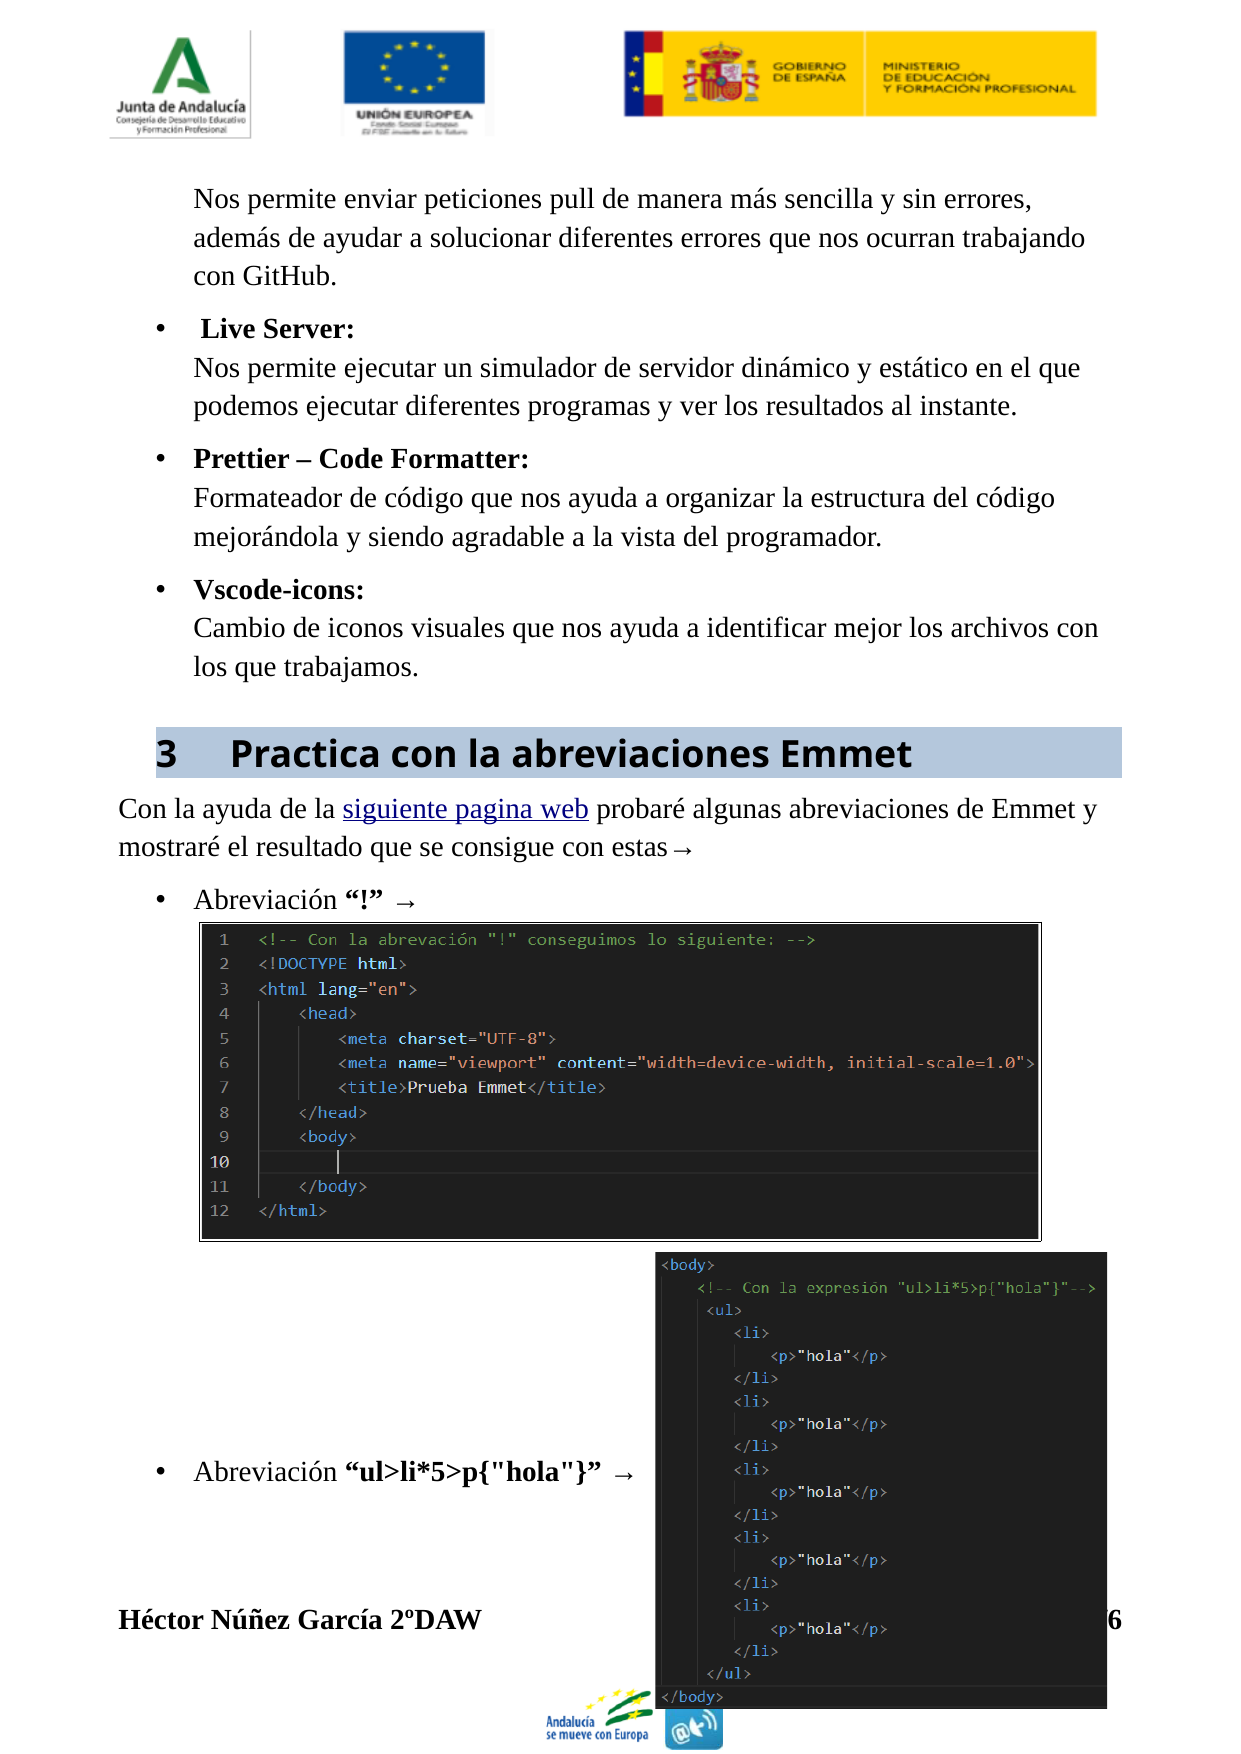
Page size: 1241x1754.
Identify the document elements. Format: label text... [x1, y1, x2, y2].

picture [529, 1252, 1108, 1754]
list Formateador de código que nos ayuda a organizar la estructura del código mejorándola y siendo agradable a la vista del programador. [156, 480, 1122, 552]
picture [201, 924, 1039, 1239]
list Nos permite enviar peticiones pull de manera más sencilla y sin errores, además de ayudar a solucionar diferentes errores que nos ocurran trabajando con GitHub. [156, 181, 1122, 292]
list Abreviación “ul>li*5>p{"hola"}” → [156, 1454, 655, 1488]
list Cambio de iconos visuales que nos ayuda a identificar mejor los archivos con los que trabajamos. [156, 611, 1122, 683]
list Live Server: [156, 311, 1122, 345]
picture [107, 11, 1112, 143]
subtitle Practica con la abreviaciones Emmet [156, 727, 1122, 778]
list Prettier – Code Formatter: [156, 442, 1122, 475]
list Abreviación “!” → [156, 882, 1122, 916]
list Nos permite ejecutar un simulador de servidor dinámico y estático en el que podemos ejecutar diferentes programas y ver los resultados al instante. [156, 350, 1122, 422]
text Con la ayuda de la siguiente pagina web probaré algunas abreviaciones de Emmet y mostraré el resultado que se consigue con estas→ [118, 791, 1122, 863]
list Vscode-icons: [156, 572, 1122, 606]
